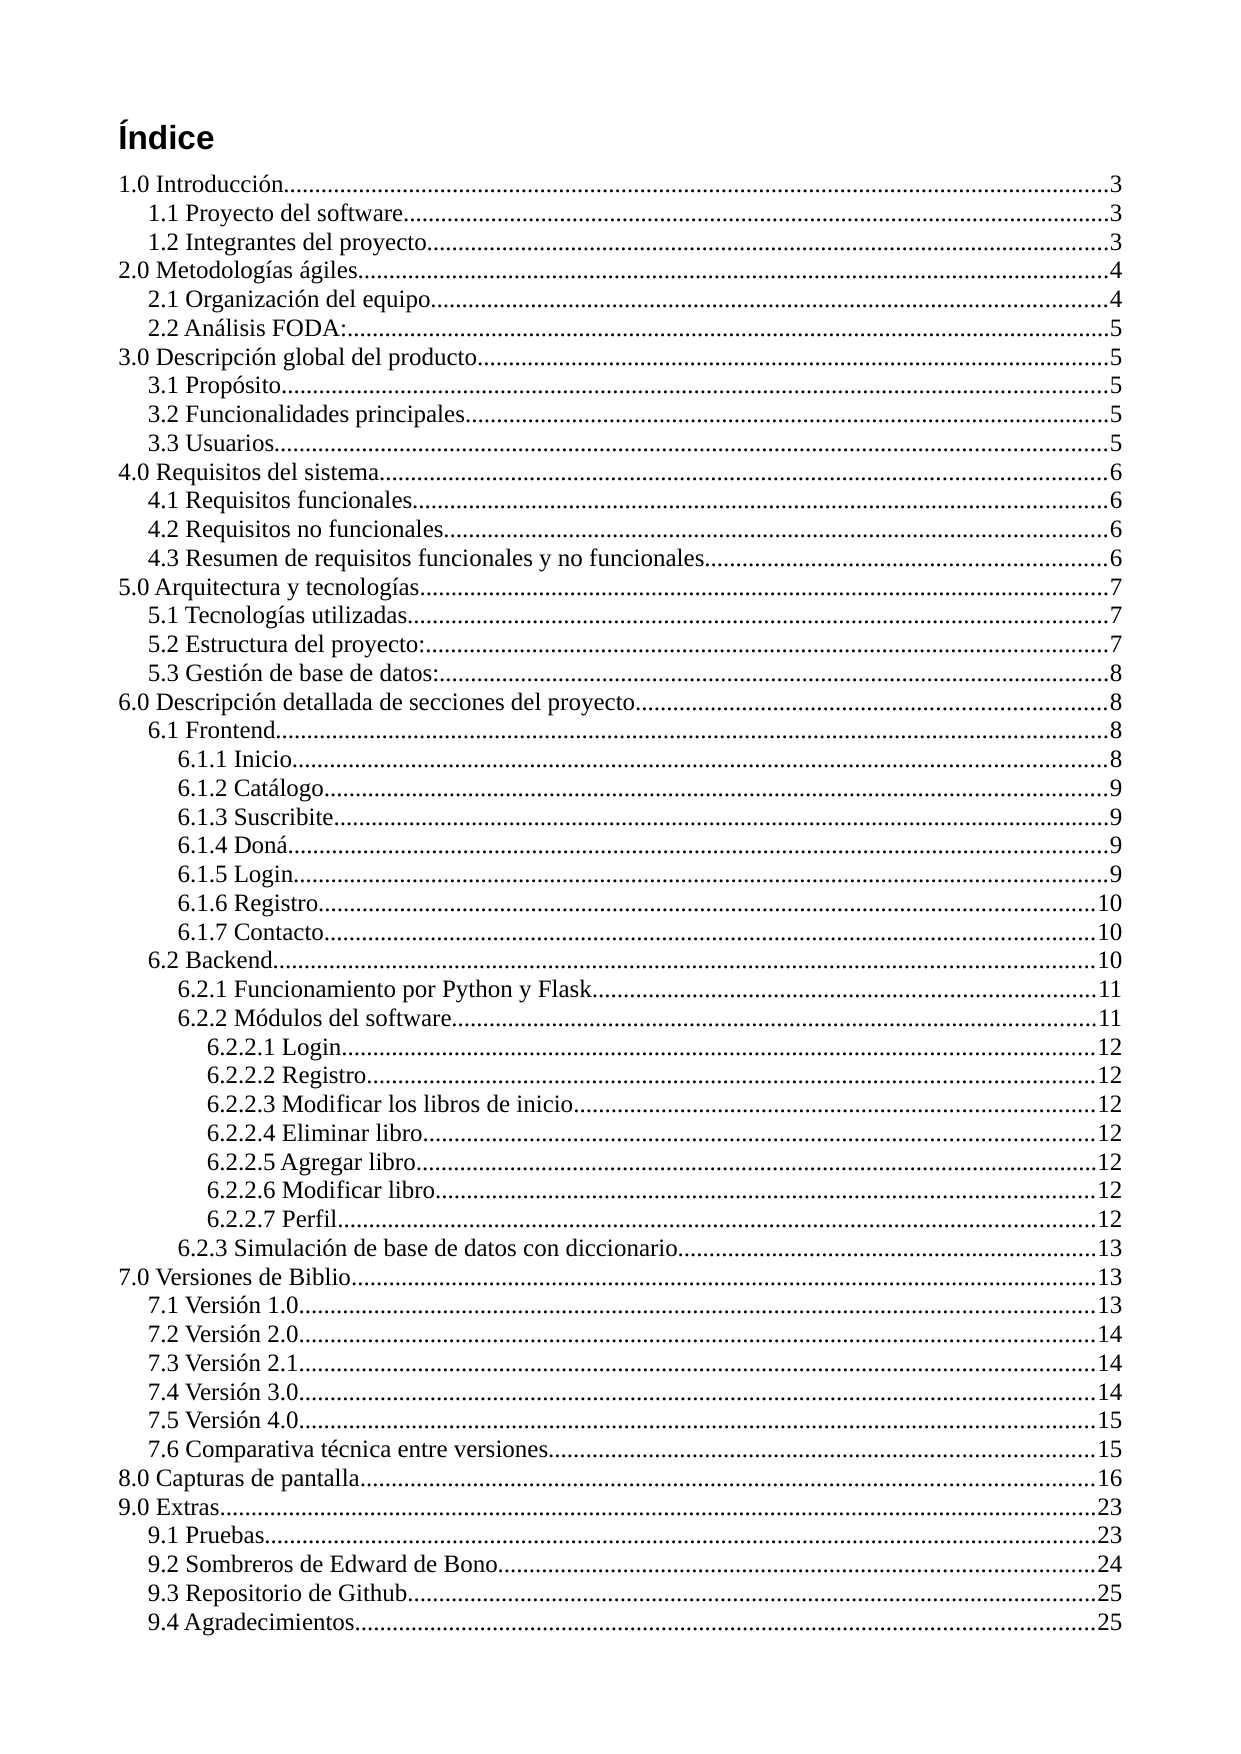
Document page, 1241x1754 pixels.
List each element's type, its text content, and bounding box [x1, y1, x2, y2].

text 6.1.6 Registro 10 [177, 888, 1122, 917]
text 6.2.3 Simulación de base de datos con diccionario 13 [177, 1233, 1122, 1262]
text 4.3 Resumen de requisitos funcionales y no funcionales 6 [148, 543, 1122, 572]
text 3.2 Funcionalidades principales 5 [148, 399, 1122, 428]
text 6.0 Descripción detallada de secciones del proyecto 8 [118, 687, 1122, 715]
text 7.5 Versión 4.0 15 [148, 1405, 1122, 1434]
text 5.1 Tecnologías utilizadas 7 [148, 600, 1122, 629]
text 4.2 Requisitos no funcionales 6 [148, 514, 1122, 543]
text 7.2 Versión 2.0 14 [148, 1319, 1122, 1348]
text 6.2.2.3 Modificar los libros de inicio 12 [207, 1089, 1122, 1118]
text 5.2 Estructura del proyecto: 7 [148, 629, 1122, 658]
text 3.1 Propósito 5 [148, 370, 1122, 399]
text 9.1 Pruebas 23 [148, 1520, 1122, 1549]
text 8.0 Capturas de pantalla 16 [118, 1463, 1122, 1492]
text 6.2.1 Funcionamiento por Python y Flask 11 [177, 974, 1122, 1003]
text 6.1.4 Doná 9 [177, 830, 1122, 859]
text 5.0 Arquitectura y tecnologías 7 [118, 572, 1122, 600]
text 9.4 Agradecimientos 25 [148, 1607, 1122, 1635]
text 7.0 Versiones de Biblio 13 [118, 1262, 1122, 1290]
text 7.3 Versión 2.1 14 [148, 1348, 1122, 1377]
text 6.2.2.2 Registro 12 [207, 1060, 1122, 1089]
subtitle Índice [118, 118, 1122, 157]
text 6.1.1 Inicio 8 [177, 744, 1122, 773]
text 6.1 Frontend 8 [148, 715, 1122, 744]
text 9.2 Sombreros de Edward de Bono 24 [148, 1549, 1122, 1578]
text 5.3 Gestión de base de datos: 8 [148, 658, 1122, 687]
text 1.1 Proyecto del software 3 [148, 198, 1122, 227]
text 6.2.2.6 Modificar libro 12 [207, 1175, 1122, 1204]
text 6.2.2 Módulos del software 11 [177, 1003, 1122, 1032]
text 6.1.7 Contacto 10 [177, 917, 1122, 945]
text 1.2 Integrantes del proyecto 3 [148, 227, 1122, 255]
text 6.1.3 Suscribite 9 [177, 802, 1122, 830]
text 7.6 Comparativa técnica entre versiones 15 [148, 1434, 1122, 1463]
text 6.2 Backend 10 [148, 945, 1122, 974]
text 2.1 Organización del equipo 4 [148, 284, 1122, 313]
text 6.1.5 Login 9 [177, 859, 1122, 888]
text 6.2.2.5 Agregar libro 12 [207, 1147, 1122, 1175]
text 4.1 Requisitos funcionales 6 [148, 485, 1122, 514]
text 9.3 Repositorio de Github 25 [148, 1578, 1122, 1607]
text 7.1 Versión 1.0 13 [148, 1290, 1122, 1319]
text 6.2.2.4 Eliminar libro 12 [207, 1118, 1122, 1147]
text 2.2 Análisis FODA: 5 [148, 313, 1122, 342]
text 1.0 Introducción 3 [118, 169, 1122, 198]
text 2.0 Metodologías ágiles 4 [118, 255, 1122, 284]
text 4.0 Requisitos del sistema 6 [118, 457, 1122, 485]
text 6.2.2.7 Perfil 12 [207, 1204, 1122, 1233]
text 3.0 Descripción global del producto 5 [118, 342, 1122, 370]
text 3.3 Usuarios 5 [148, 428, 1122, 457]
text 6.2.2.1 Login 12 [207, 1032, 1122, 1060]
text 9.0 Extras 23 [118, 1492, 1122, 1520]
text 6.1.2 Catálogo 9 [177, 773, 1122, 802]
text 7.4 Versión 3.0 14 [148, 1377, 1122, 1405]
